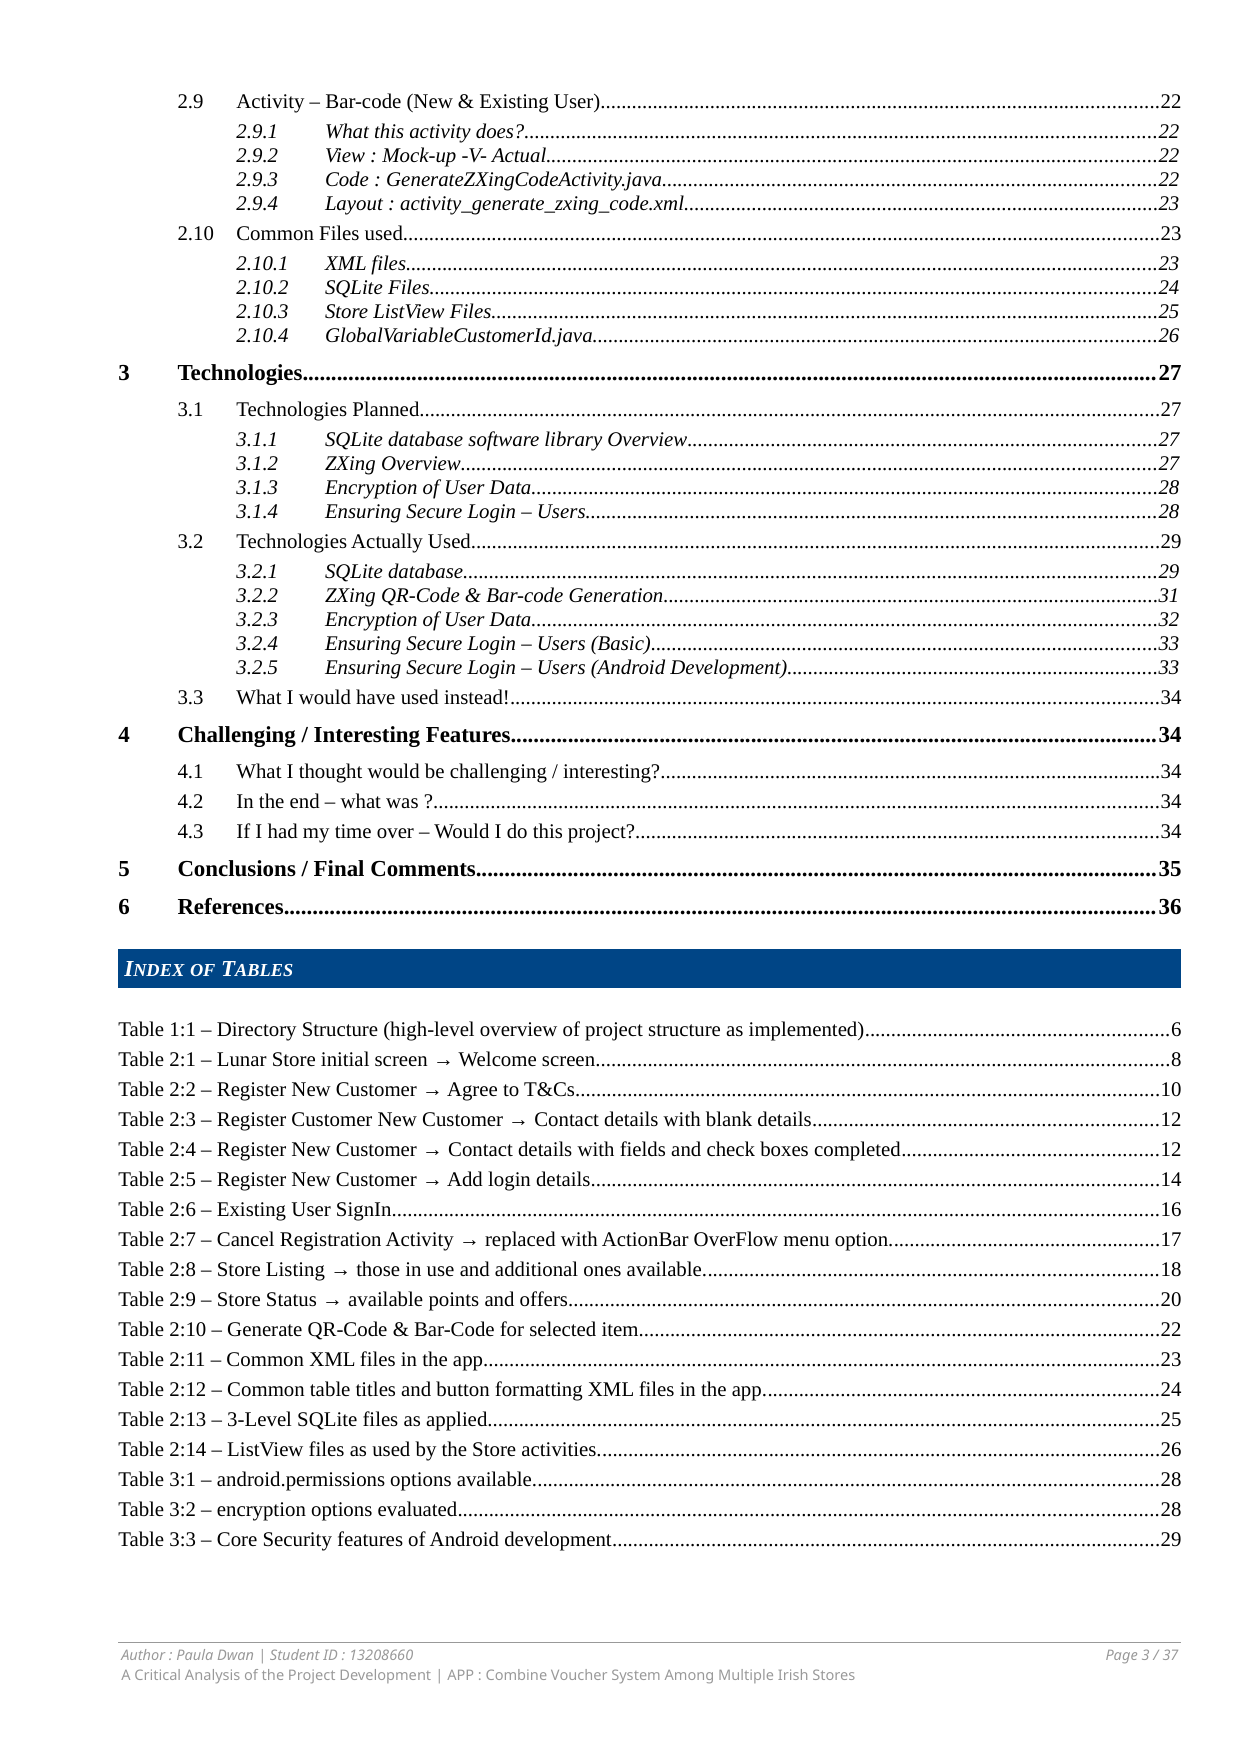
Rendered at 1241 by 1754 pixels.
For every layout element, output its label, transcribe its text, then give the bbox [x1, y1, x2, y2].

text 4.1 What I thought would be challenging / interesting? 34 [177, 759, 1181, 783]
text Table 2:2 – Register New Customer → Agree to T&Cs 10 [118, 1077, 1181, 1101]
text Table 3:1 – android.permissions options available. 28 [118, 1467, 1181, 1491]
text 3.1.1 SQLite database software library Overview 27 [236, 427, 1181, 451]
text 3.1 Technologies Planned 27 [177, 397, 1181, 421]
text Table 2:3 – Register Customer New Customer → Contact details with blank details 12 [118, 1107, 1181, 1131]
text 5 Conclusions / Final Comments 35 [118, 855, 1181, 881]
text 2.10 Common Files used 23 [177, 221, 1181, 245]
text 2.9 Activity – Bar-code (New & Existing User) 22 [177, 88, 1181, 113]
text 4 Challenging / Interesting Features 34 [118, 721, 1181, 747]
text 4.3 If I had my time over – Would I do this project? 34 [177, 819, 1181, 843]
text Table 2:13 – 3-Level SQLite files as applied. 25 [118, 1407, 1181, 1431]
text 2.10.3 Store ListView Files 25 [236, 299, 1181, 323]
text Table 2:11 – Common XML files in the app. 23 [118, 1347, 1181, 1371]
text Table 2:14 – ListView files as used by the Store activities. 26 [118, 1437, 1181, 1461]
text 3.2.3 Encryption of User Data 32 [236, 607, 1181, 631]
text 3.2.2 ZXing QR-Code & Bar-code Generation 31 [236, 583, 1181, 607]
text Table 2:7 – Cancel Registration Activity → replaced with ActionBar OverFlow menu option. 17 [118, 1227, 1181, 1251]
text 4.2 In the end – what was ? 34 [177, 789, 1181, 813]
text 2.9.1 What this activity does? 22 [236, 118, 1181, 143]
text Table 1:1 – Directory Structure (high-level overview of project structure as implemented) 6 [118, 1017, 1181, 1041]
text Table 2:8 – Store Listing → those in use and additional ones available. 18 [118, 1257, 1181, 1281]
text Table 2:9 – Store Status → available points and offers. 20 [118, 1287, 1181, 1311]
text 3 Technologies 27 [118, 359, 1181, 385]
text Table 3:2 – encryption options evaluated 28 [118, 1497, 1181, 1521]
text 3.1.3 Encryption of User Data 28 [236, 475, 1181, 499]
text Table 2:4 – Register New Customer → Contact details with fields and check boxes completed 12 [118, 1137, 1181, 1161]
text 2.10.2 SQLite Files 24 [236, 275, 1181, 299]
text Table 3:3 – Core Security features of Android development 29 [118, 1527, 1181, 1551]
text 3.2.4 Ensuring Secure Login – Users (Basic) 33 [236, 631, 1181, 655]
text 2.10.1 XML files 23 [236, 251, 1181, 275]
text 3.2.1 SQLite database 29 [236, 559, 1181, 583]
text 3.3 What I would have used instead! 34 [177, 685, 1181, 709]
text Table 2:10 – Generate QR-Code & Bar-Code for selected item. 22 [118, 1317, 1181, 1341]
text Table 2:6 – Existing User SignIn 16 [118, 1197, 1181, 1221]
text 3.2 Technologies Actually Used 29 [177, 529, 1181, 553]
text 2.9.3 Code : GenerateZXingCodeActivity.java 22 [236, 167, 1181, 191]
title Index of Tables [118, 950, 1181, 987]
text 3.1.2 ZXing Overview 27 [236, 451, 1181, 475]
text 2.10.4 GlobalVariableCustomerId.java 26 [236, 323, 1181, 347]
text Table 2:5 – Register New Customer → Add login details 14 [118, 1167, 1181, 1191]
text 2.9.2 View : Mock-up -V- Actual 22 [236, 143, 1181, 167]
text 3.2.5 Ensuring Secure Login – Users (Android Development) 33 [236, 655, 1181, 679]
text 2.9.4 Layout : activity_generate_zxing_code.xml 23 [236, 191, 1181, 215]
text Table 2:12 – Common table titles and button formatting XML files in the app. 24 [118, 1377, 1181, 1401]
text 6 References 36 [118, 893, 1181, 919]
text Table 2:1 – Lunar Store initial screen → Welcome screen 8 [118, 1047, 1181, 1071]
text 3.1.4 Ensuring Secure Login – Users 28 [236, 499, 1181, 523]
